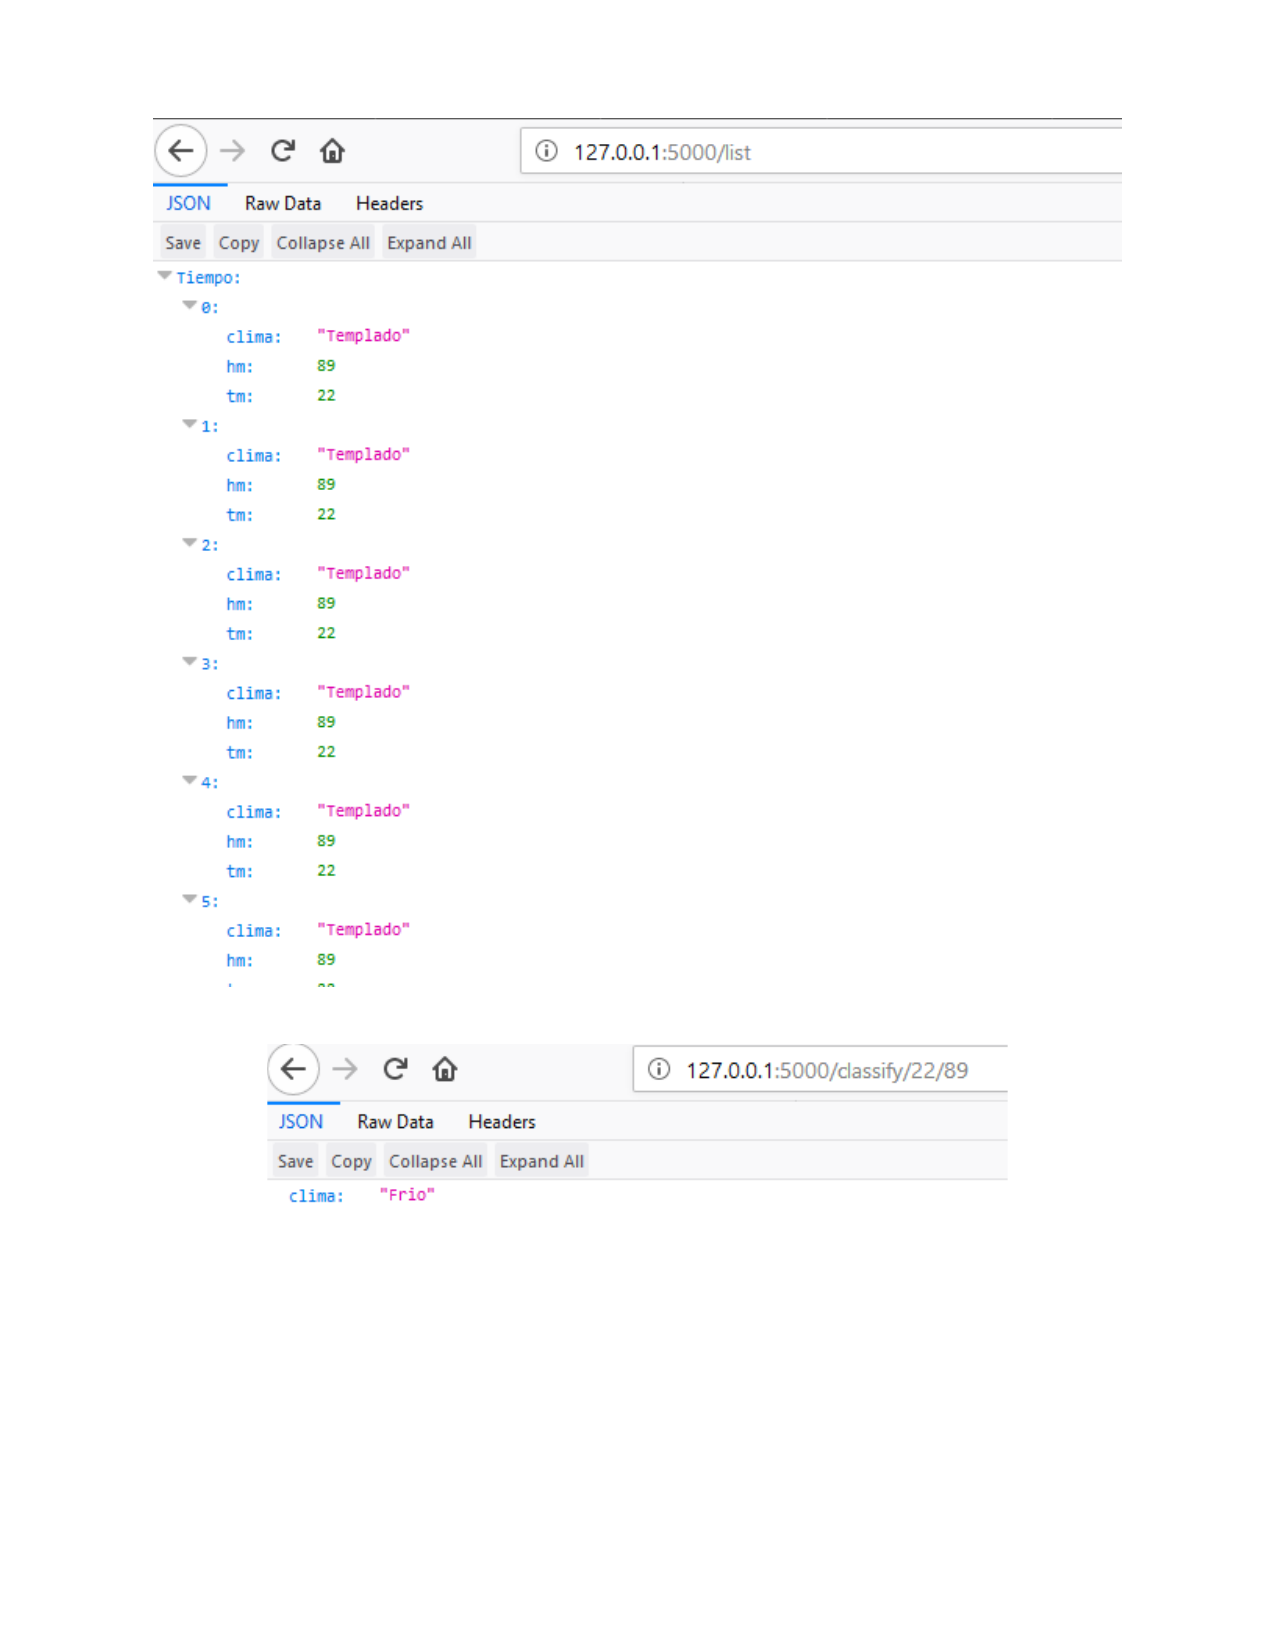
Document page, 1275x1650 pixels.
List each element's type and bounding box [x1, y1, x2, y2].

picture [153, 118, 1122, 987]
picture [267, 1044, 1008, 1539]
